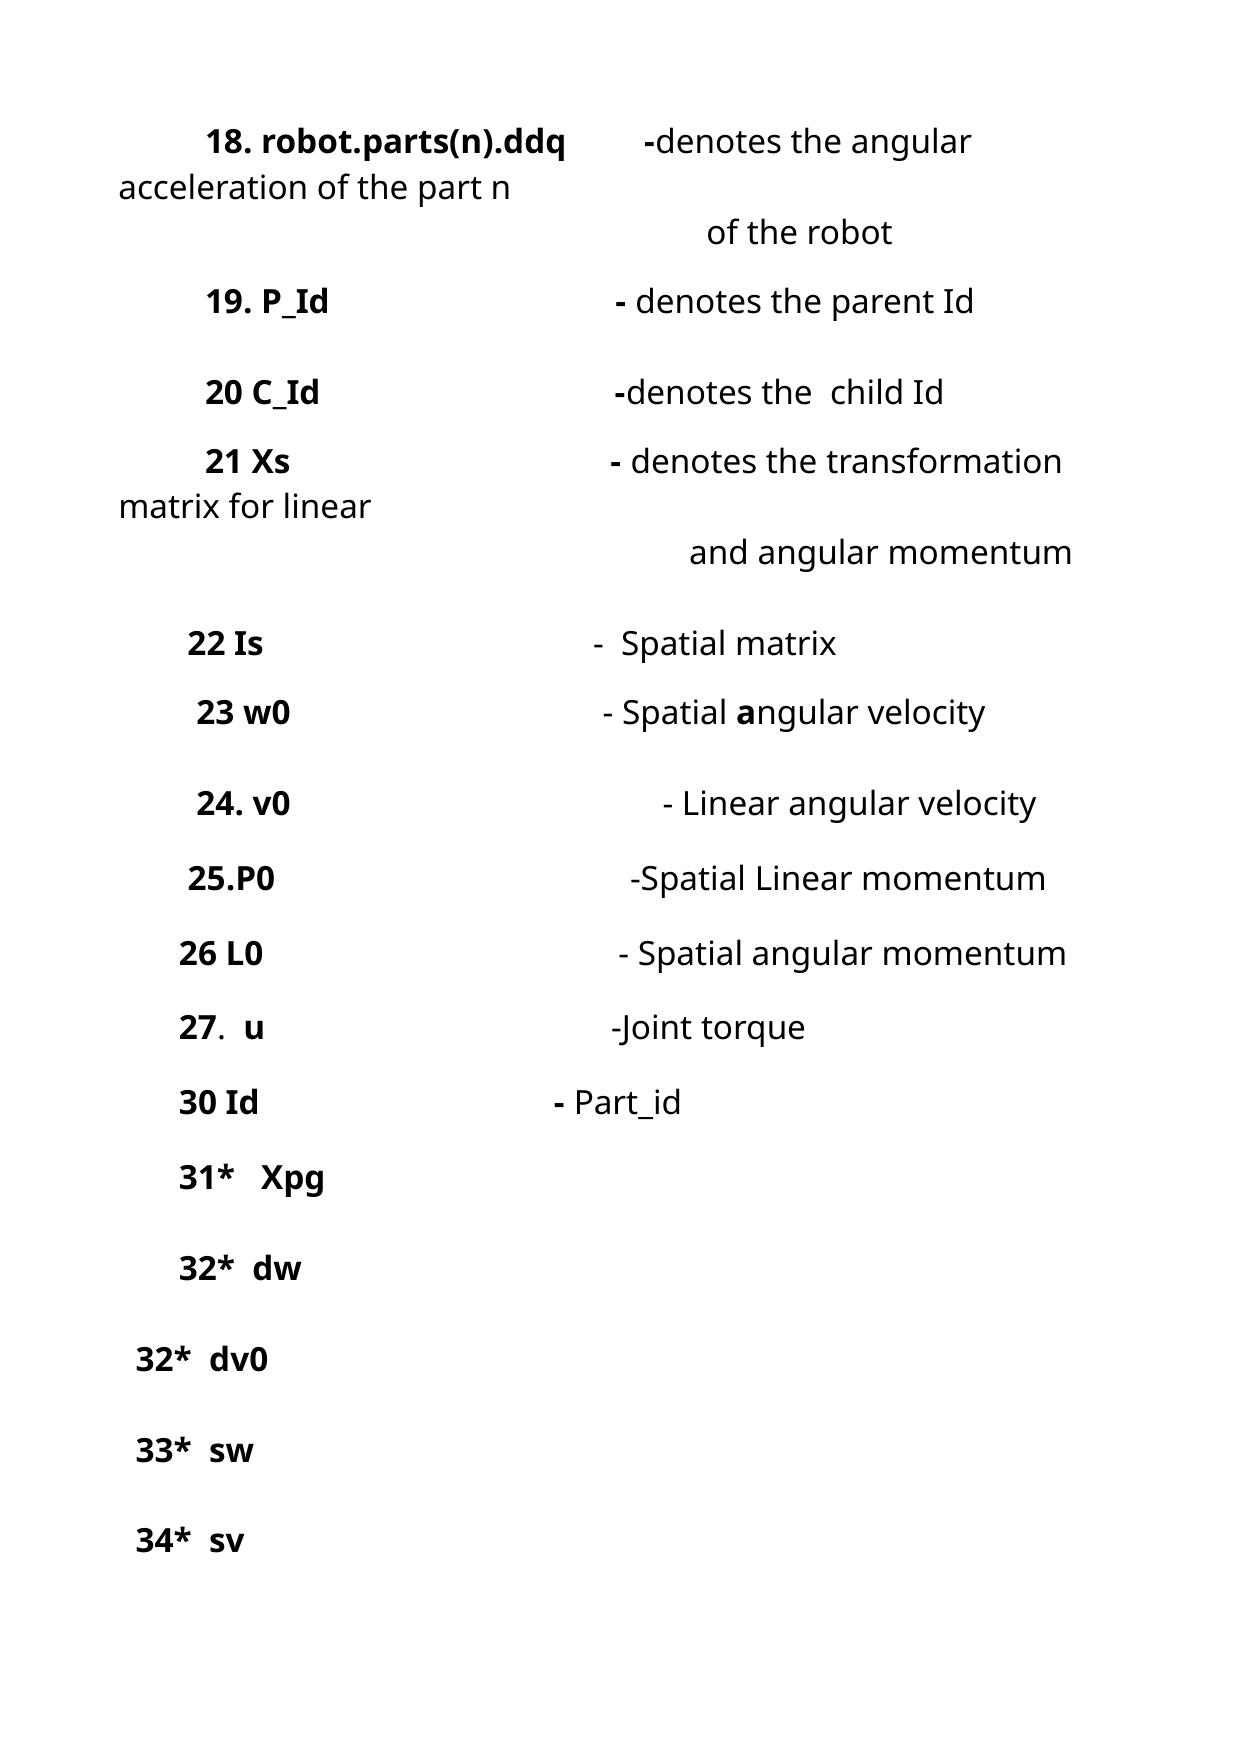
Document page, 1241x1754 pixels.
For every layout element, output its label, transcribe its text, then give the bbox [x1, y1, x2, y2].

text 27. u -Joint torque [118, 1004, 1151, 1049]
text 32* dw [118, 1245, 1151, 1290]
text 30 Id - Part_id [118, 1079, 1151, 1124]
text 34* sv [118, 1517, 1151, 1563]
text 20 C_Id -denotes the child Id [118, 369, 1151, 414]
text 32* dv0 [118, 1336, 1151, 1381]
text 23 w0 - Spatial angular velocity [118, 689, 1151, 734]
text 26 L0 - Spatial angular momentum [118, 929, 1151, 975]
text 21 Xs - denotes the transformation matrix for linear [118, 438, 1151, 529]
text 24. v0 - Linear angular velocity [118, 779, 1151, 825]
text 25.P0 -Spatial Linear momentum [118, 854, 1151, 900]
text 19. P_Id - denotes the parent Id [118, 278, 1151, 323]
text 22 Is - Spatial matrix [118, 619, 1151, 665]
text 31* Xpg [118, 1154, 1151, 1199]
text and angular momentum [118, 529, 1151, 574]
text of the robot [118, 209, 1151, 254]
text 33* sw [118, 1426, 1151, 1472]
text 18. robot.parts(n).ddq -denotes the angular acceleration of the part n [118, 118, 1151, 209]
